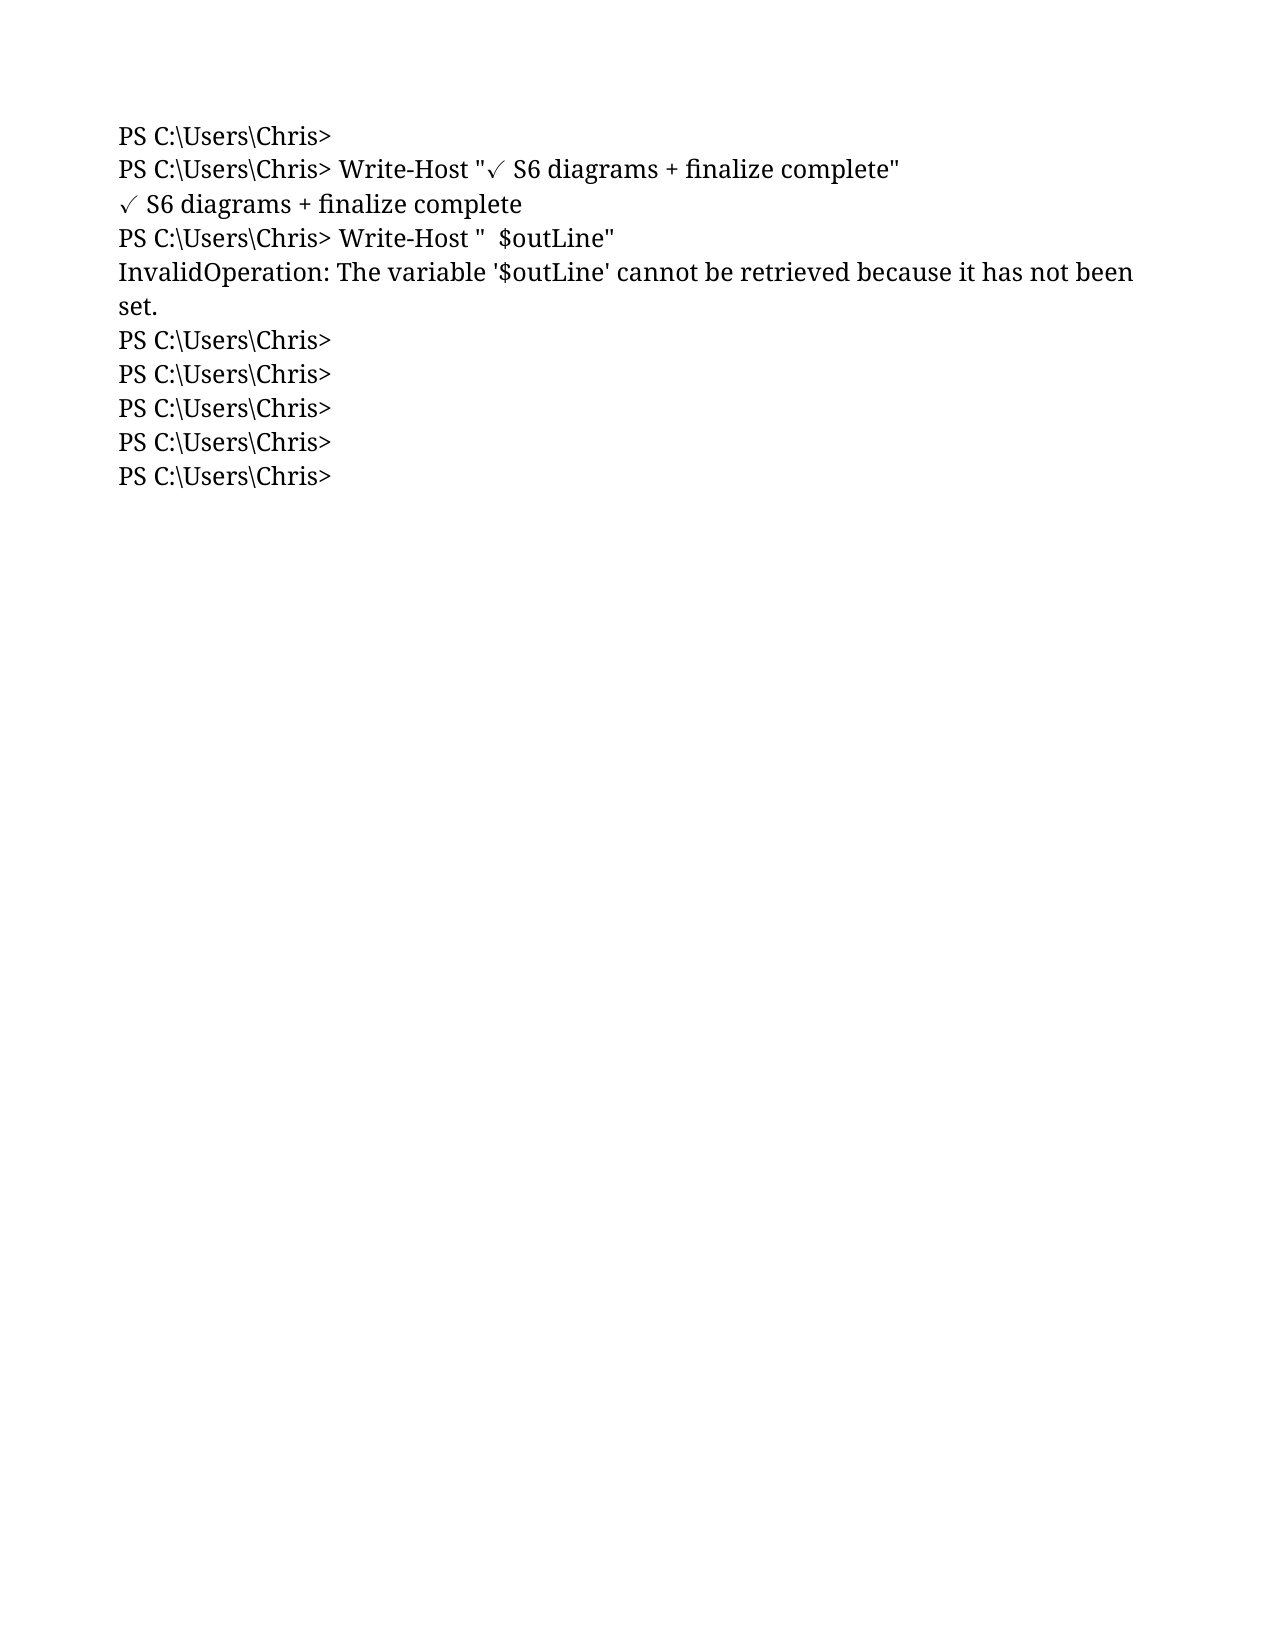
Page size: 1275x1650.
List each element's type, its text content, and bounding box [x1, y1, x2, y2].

text PS C:\Users\Chris> Write-Host "✓ S6 diagrams + finalize complete" [118, 152, 1157, 186]
text PS C:\Users\Chris> [118, 425, 1157, 459]
text InvalidOperation: The variable '$outLine' cannot be retrieved because it has not been set. [118, 254, 1157, 322]
text PS C:\Users\Chris> [118, 391, 1157, 425]
text PS C:\Users\Chris> Write-Host " $outLine" [118, 220, 1157, 254]
text PS C:\Users\Chris> [118, 322, 1157, 357]
text PS C:\Users\Chris> [118, 459, 1157, 493]
text PS C:\Users\Chris> [118, 357, 1157, 391]
text PS C:\Users\Chris> [118, 118, 1157, 152]
text ✓ S6 diagrams + finalize complete [118, 186, 1157, 220]
